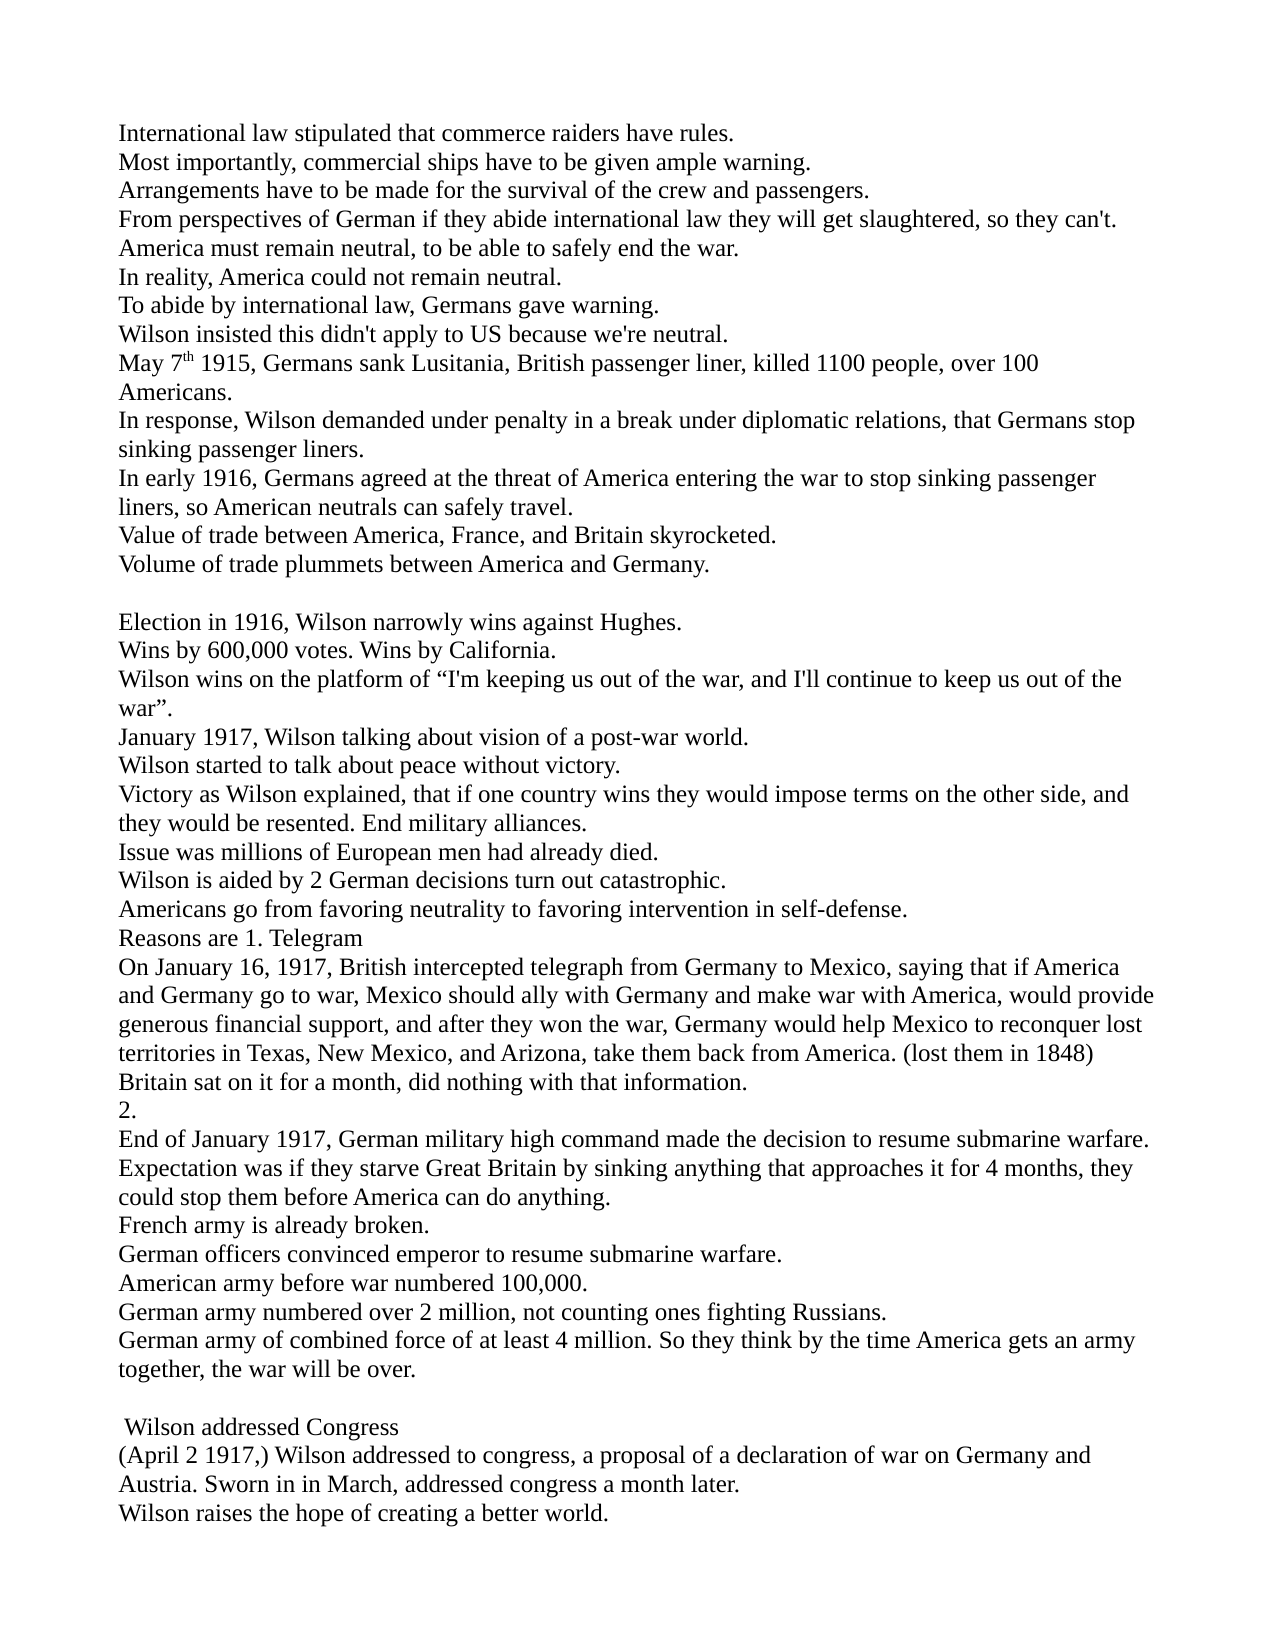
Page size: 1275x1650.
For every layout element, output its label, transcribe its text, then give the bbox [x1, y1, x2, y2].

text In reality, America could not remain neutral. [118, 262, 1157, 291]
text From perspectives of German if they abide international law they will get slaughtered, so they can't. [118, 204, 1157, 233]
text Wilson is aided by 2 German decisions turn out catastrophic. [118, 866, 1157, 894]
text Wilson started to talk about peace without victory. [118, 751, 1157, 779]
text In early 1916, Germans agreed at the threat of America entering the war to stop sinking passenger liners, so American neutrals can safely travel. [118, 463, 1157, 521]
text American army before war numbered 100,000. [118, 1268, 1157, 1297]
text Expectation was if they starve Great Britain by sinking anything that approaches it for 4 months, they could stop them before America can do anything. [118, 1153, 1157, 1211]
text Volume of trade plummets between America and Germany. [118, 549, 1157, 578]
text Wilson wins on the platform of “I'm keeping us out of the war, and I'll continue to keep us out of the war”. [118, 664, 1157, 722]
text (April 2 1917,) Wilson addressed to congress, a proposal of a declaration of war on Germany and Austria. Sworn in in March, addressed congress a month later. [118, 1441, 1157, 1498]
text Wins by 600,000 votes. Wins by California. [118, 636, 1157, 664]
text International law stipulated that commerce raiders have rules. [118, 118, 1157, 147]
text In response, Wilson demanded under penalty in a break under diplomatic relations, that Germans stop sinking passenger liners. [118, 406, 1157, 463]
text Victory as Wilson explained, that if one country wins they would impose terms on the other side, and they would be resented. End military alliances. [118, 779, 1157, 837]
text Value of trade between America, France, and Britain skyrocketed. [118, 521, 1157, 549]
text On January 16, 1917, British intercepted telegraph from Germany to Mexico, saying that if America and Germany go to war, Mexico should ally with Germany and make war with America, would provide generous financial support, and after they won the war, Germany would help Mexico to reconquer lost territories in Texas, New Mexico, and Arizona, take them back from America. (lost them in 1848) [118, 952, 1157, 1067]
text Britain sat on it for a month, did nothing with that information. [118, 1067, 1157, 1096]
text German officers convinced emperor to resume submarine warfare. [118, 1239, 1157, 1268]
text Arrangements have to be made for the survival of the crew and passengers. [118, 176, 1157, 204]
text America must remain neutral, to be able to safely end the war. [118, 233, 1157, 262]
text Election in 1916, Wilson narrowly wins against Hughes. [118, 607, 1157, 636]
text Wilson addressed Congress [118, 1412, 1157, 1441]
text Wilson insisted this didn't apply to US because we're neutral. [118, 319, 1157, 348]
text Wilson raises the hope of creating a better world. [118, 1498, 1157, 1527]
text January 1917, Wilson talking about vision of a post-war world. [118, 722, 1157, 751]
text Most importantly, commercial ships have to be given ample warning. [118, 147, 1157, 176]
text End of January 1917, German military high command made the decision to resume submarine warfare. [118, 1124, 1157, 1153]
text May 7th 1915, Germans sank Lusitania, British passenger liner, killed 1100 people, over 100 Americans. [118, 348, 1157, 406]
text Americans go from favoring neutrality to favoring intervention in self-defense. Reasons are 1. Telegram [118, 894, 1157, 952]
text German army numbered over 2 million, not counting ones fighting Russians. [118, 1297, 1157, 1326]
text French army is already broken. [118, 1211, 1157, 1239]
text 2. [118, 1096, 1157, 1124]
text Issue was millions of European men had already died. [118, 837, 1157, 866]
text German army of combined force of at least 4 million. So they think by the time America gets an army together, the war will be over. [118, 1326, 1157, 1383]
text To abide by international law, Germans gave warning. [118, 291, 1157, 319]
